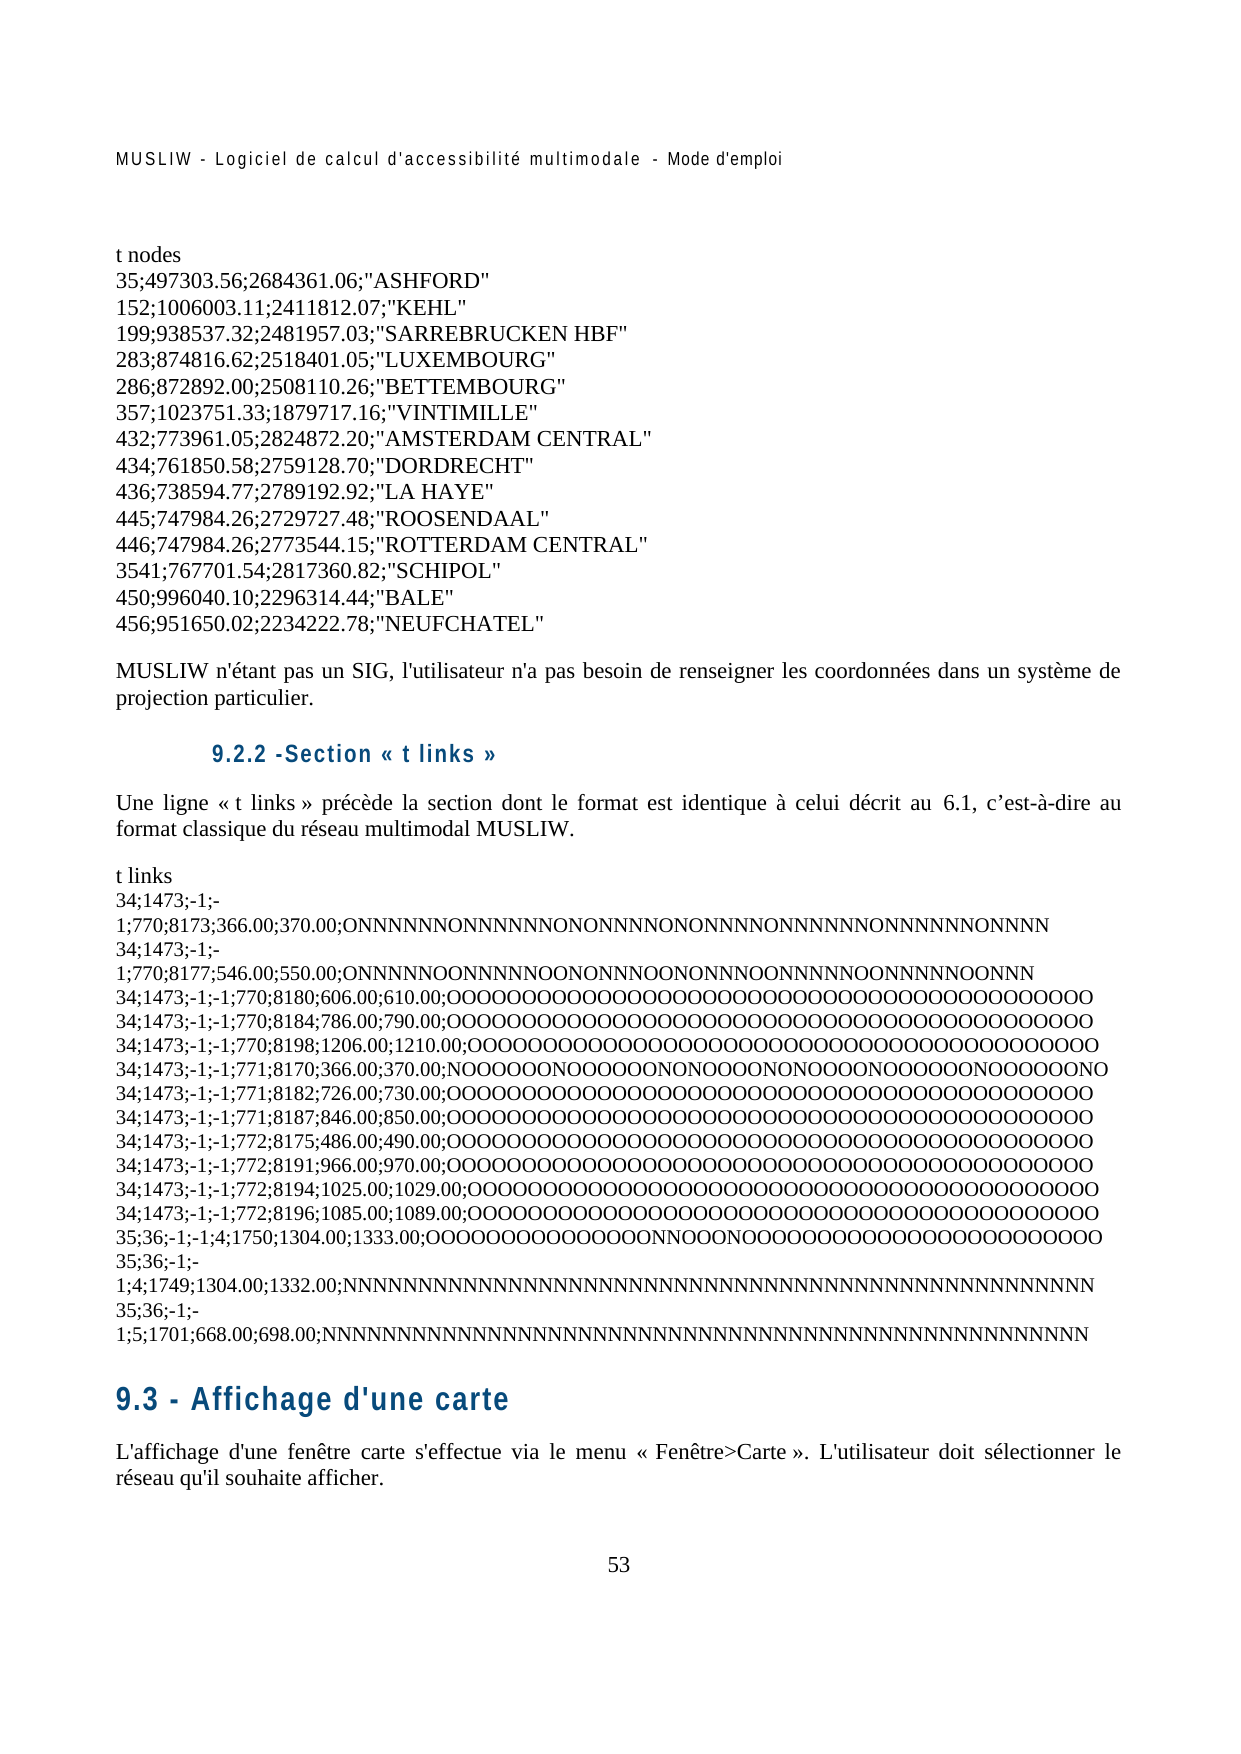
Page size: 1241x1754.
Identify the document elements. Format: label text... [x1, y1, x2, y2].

text L'affichage d'une fenêtre carte s'effectue via le menu « Fenêtre>Carte ». L'utilisateur doit sélectionner le réseau qu'il souhaite afficher. [116, 1438, 1122, 1491]
text 283;874816.62;2518401.05;"LUXEMBOURG" [116, 346, 1122, 373]
text MUSLIW n'étant pas un SIG, l'utilisateur n'a pas besoin de renseigner les coordonnées dans un système de projection particulier. [116, 657, 1122, 710]
text 432;773961.05;2824872.20;"AMSTERDAM CENTRAL" [116, 426, 1122, 452]
text 34;1473;-1;-1;770;8198;1206.00;1210.00;OOOOOOOOOOOOOOOOOOOOOOOOOOOOOOOOOOOOOOOOOO [116, 1033, 1122, 1057]
text 34;1473;-1;-1;772;8194;1025.00;1029.00;OOOOOOOOOOOOOOOOOOOOOOOOOOOOOOOOOOOOOOOOOO [116, 1177, 1122, 1201]
text t nodes [116, 241, 1122, 267]
text 34;1473;-1;-1;772;8175;486.00;490.00;OOOOOOOOOOOOOOOOOOOOOOOOOOOOOOOOOOOOOOOOOOO [116, 1129, 1122, 1153]
text Une ligne « t links » précède la section dont le format est identique à celui décrit au 6.1, c’est-à-dire au format classique du réseau multimodal MUSLIW. [116, 788, 1122, 841]
text 199;938537.32;2481957.03;"SARREBRUCKEN HBF" [116, 320, 1122, 346]
text 34;1473;-1;-1;771;8170;366.00;370.00;NOOOOOONOOOOOONONOOOONONOOOONOOOOOONOOOOOONO [116, 1057, 1122, 1081]
text 152;1006003.11;2411812.07;"KEHL" [116, 294, 1122, 320]
text 446;747984.26;2773544.15;"ROTTERDAM CENTRAL" [116, 531, 1122, 557]
subtitle Affichage d'une carte [116, 1379, 1122, 1417]
text 445;747984.26;2729727.48;"ROOSENDAAL" [116, 504, 1122, 531]
text 34;1473;-1;-1;772;8191;966.00;970.00;OOOOOOOOOOOOOOOOOOOOOOOOOOOOOOOOOOOOOOOOOOO [116, 1153, 1122, 1177]
text 456;951650.02;2234222.78;"NEUFCHATEL" [116, 610, 1122, 636]
text 34;1473;-1;-1;770;8184;786.00;790.00;OOOOOOOOOOOOOOOOOOOOOOOOOOOOOOOOOOOOOOOOOOO [116, 1009, 1122, 1033]
subtitle Section « t links » [211, 739, 1122, 768]
text 35;36;-1;-1;5;1701;668.00;698.00;NNNNNNNNNNNNNNNNNNNNNNNNNNNNNNNNNNNNNNNNNNNNNNNNNNN [116, 1297, 1122, 1346]
text 436;738594.77;2789192.92;"LA HAYE" [116, 478, 1122, 504]
text t links [116, 862, 1122, 888]
text 34;1473;-1;-1;772;8196;1085.00;1089.00;OOOOOOOOOOOOOOOOOOOOOOOOOOOOOOOOOOOOOOOOOO [116, 1201, 1122, 1225]
text 434;761850.58;2759128.70;"DORDRECHT" [116, 452, 1122, 478]
text 34;1473;-1;-1;770;8177;546.00;550.00;ONNNNNOONNNNNOONONNNOONONNNOONNNNNOONNNNNOONNN [116, 937, 1122, 985]
text 34;1473;-1;-1;770;8173;366.00;370.00;ONNNNNNONNNNNNONONNNNONONNNNONNNNNNONNNNNNONNNN [116, 888, 1122, 937]
text 34;1473;-1;-1;770;8180;606.00;610.00;OOOOOOOOOOOOOOOOOOOOOOOOOOOOOOOOOOOOOOOOOOO [116, 985, 1122, 1009]
text 35;36;-1;-1;4;1749;1304.00;1332.00;NNNNNNNNNNNNNNNNNNNNNNNNNNNNNNNNNNNNNNNNNNNNNNNNNN [116, 1249, 1122, 1297]
text 34;1473;-1;-1;771;8187;846.00;850.00;OOOOOOOOOOOOOOOOOOOOOOOOOOOOOOOOOOOOOOOOOOO [116, 1105, 1122, 1129]
text 34;1473;-1;-1;771;8182;726.00;730.00;OOOOOOOOOOOOOOOOOOOOOOOOOOOOOOOOOOOOOOOOOOO [116, 1081, 1122, 1105]
text 3541;767701.54;2817360.82;"SCHIPOL" [116, 557, 1122, 584]
text 35;36;-1;-1;4;1750;1304.00;1333.00;OOOOOOOOOOOOOOONNOOONOOOOOOOOOOOOOOOOOOOOOOOO [116, 1225, 1122, 1249]
text 35;497303.56;2684361.06;"ASHFORD" [116, 267, 1122, 294]
text 286;872892.00;2508110.26;"BETTEMBOURG" [116, 373, 1122, 399]
text 450;996040.10;2296314.44;"BALE" [116, 584, 1122, 610]
text 357;1023751.33;1879717.16;"VINTIMILLE" [116, 399, 1122, 426]
